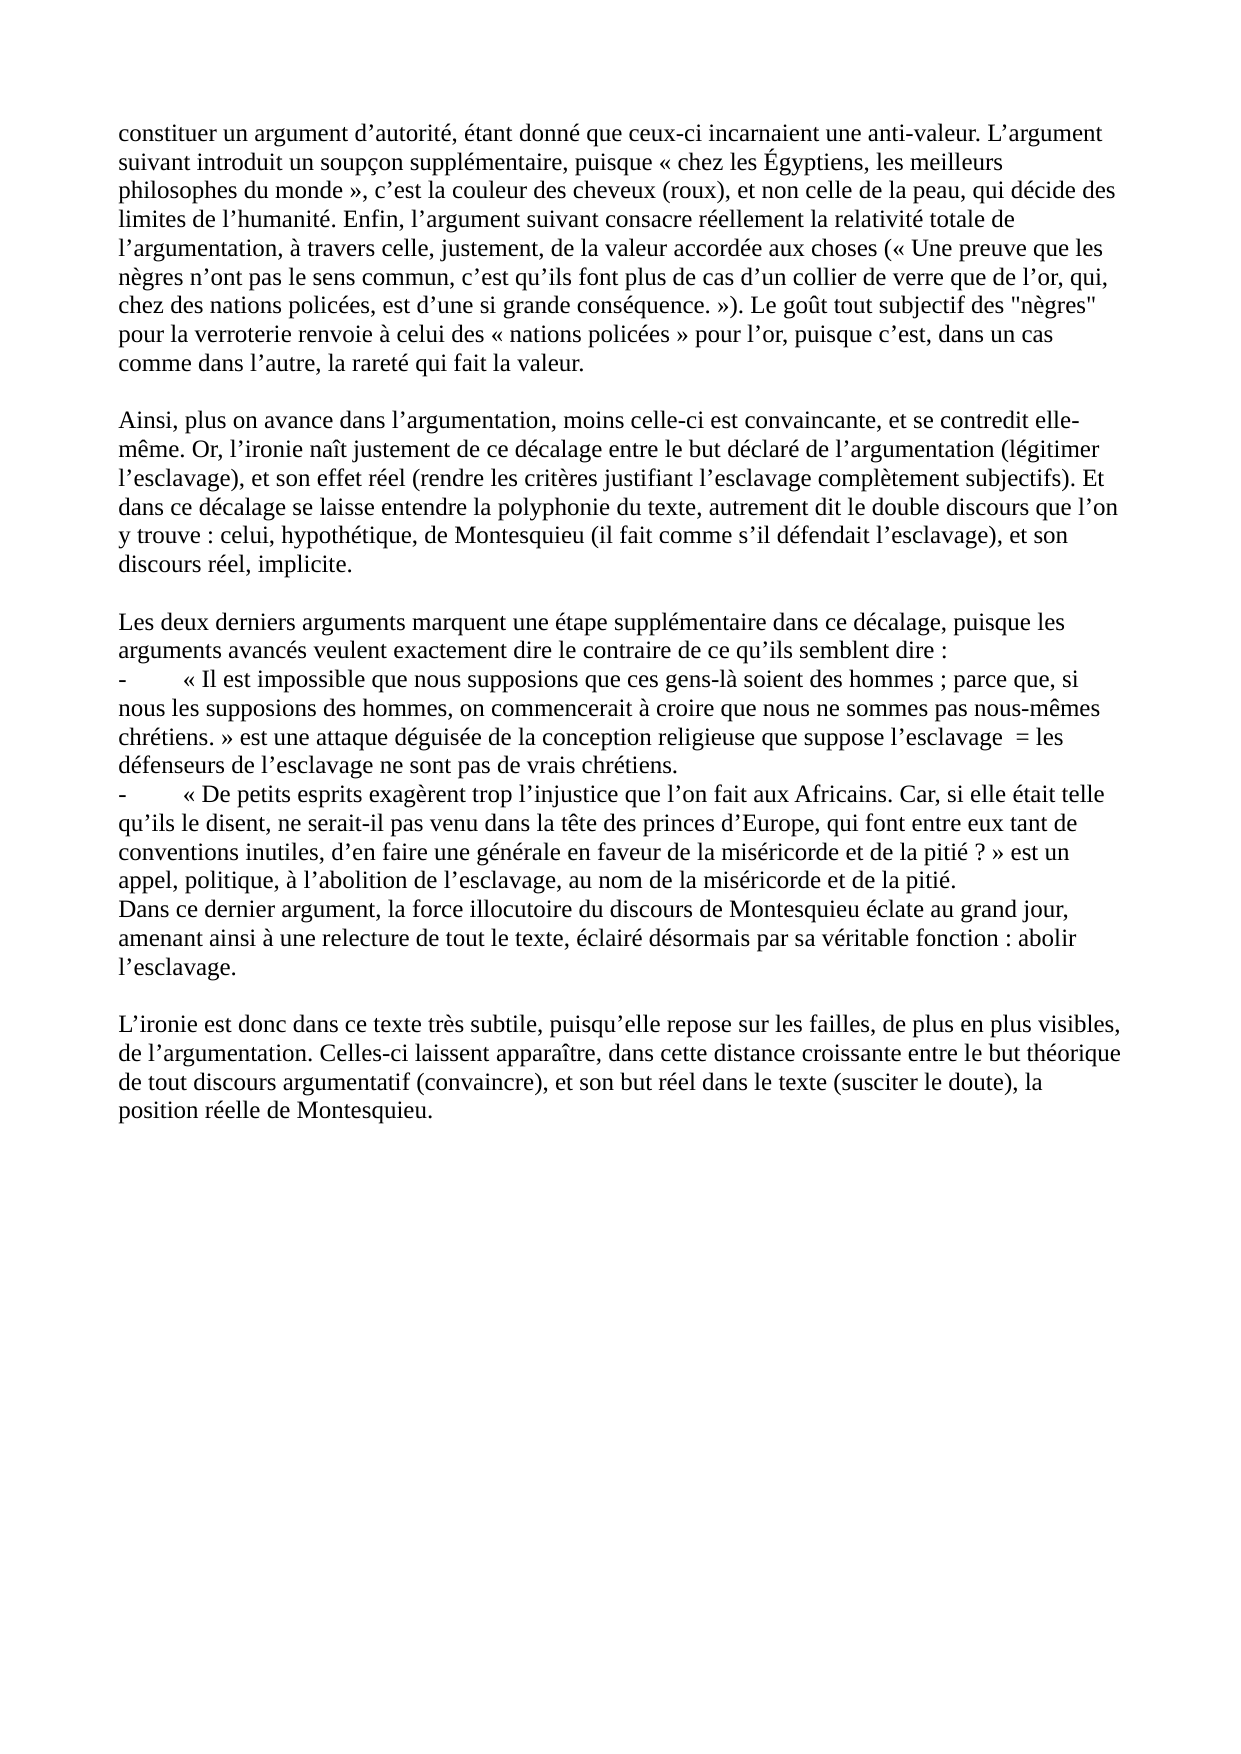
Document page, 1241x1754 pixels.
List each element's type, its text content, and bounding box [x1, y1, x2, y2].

text constituer un argument d’autorité, étant donné que ceux-ci incarnaient une anti-valeur. L’argument suivant introduit un soupçon supplémentaire, puisque « chez les Égyptiens, les meilleurs philosophes du monde », c’est la couleur des cheveux (roux), et non celle de la peau, qui décide des limites de l’humanité. Enfin, l’argument suivant consacre réellement la relativité totale de l’argumentation, à travers celle, justement, de la valeur accordée aux choses (« Une preuve que les nègres n’ont pas le sens commun, c’est qu’ils font plus de cas d’un collier de verre que de l’or, qui, chez des nations policées, est d’une si grande conséquence. »). Le goût tout subjectif des "nègres" pour la verroterie renvoie à celui des « nations policées » pour l’or, puisque c’est, dans un cas comme dans l’autre, la rareté qui fait la valeur. [118, 118, 1122, 377]
text - « Il est impossible que nous supposions que ces gens-là soient des hommes ; parce que, si nous les supposions des hommes, on commencerait à croire que nous ne sommes pas nous-mêmes chrétiens. » est une attaque déguisée de la conception religieuse que suppose l’esclavage = les défenseurs de l’esclavage ne sont pas de vrais chrétiens. [118, 664, 1122, 779]
text Ainsi, plus on avance dans l’argumentation, moins celle-ci est convaincante, et se contredit elle-même. Or, l’ironie naît justement de ce décalage entre le but déclaré de l’argumentation (légitimer l’esclavage), et son effet réel (rendre les critères justifiant l’esclavage complètement subjectifs). Et dans ce décalage se laisse entendre la polyphonie du texte, autrement dit le double discours que l’on y trouve : celui, hypothétique, de Montesquieu (il fait comme s’il défendait l’esclavage), et son discours réel, implicite. [118, 406, 1122, 578]
text Les deux derniers arguments marquent une étape supplémentaire dans ce décalage, puisque les arguments avancés veulent exactement dire le contraire de ce qu’ils semblent dire : [118, 607, 1122, 664]
text L’ironie est donc dans ce texte très subtile, puisqu’elle repose sur les failles, de plus en plus visibles, de l’argumentation. Celles-ci laissent apparaître, dans cette distance croissante entre le but théorique de tout discours argumentatif (convaincre), et son but réel dans le texte (susciter le doute), la position réelle de Montesquieu. [118, 1009, 1122, 1124]
text - « De petits esprits exagèrent trop l’injustice que l’on fait aux Africains. Car, si elle était telle qu’ils le disent, ne serait-il pas venu dans la tête des princes d’Europe, qui font entre eux tant de conventions inutiles, d’en faire une générale en faveur de la miséricorde et de la pitié ? » est un appel, politique, à l’abolition de l’esclavage, au nom de la miséricorde et de la pitié. [118, 779, 1122, 894]
text Dans ce dernier argument, la force illocutoire du discours de Montesquieu éclate au grand jour, amenant ainsi à une relecture de tout le texte, éclairé désormais par sa véritable fonction : abolir l’esclavage. [118, 894, 1122, 981]
